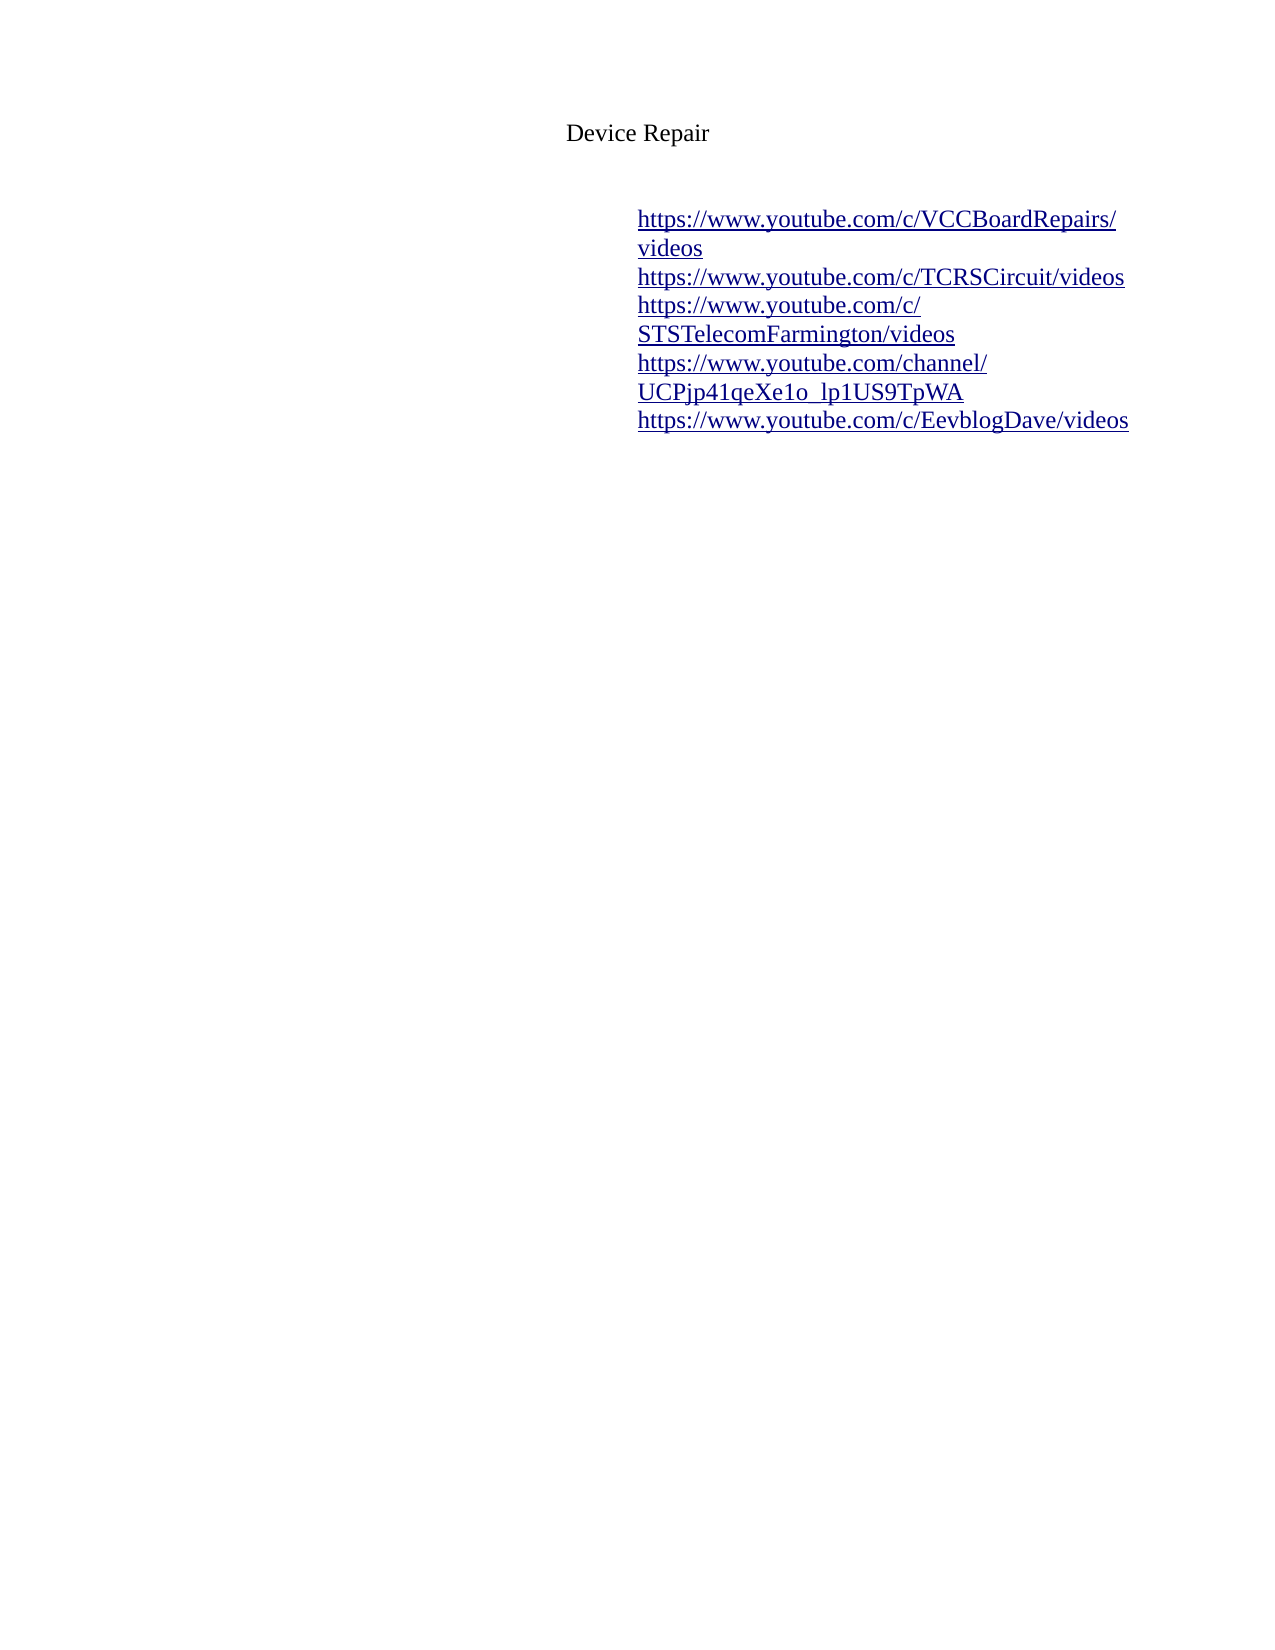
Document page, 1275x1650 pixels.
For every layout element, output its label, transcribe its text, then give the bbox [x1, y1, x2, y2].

table_cell [118, 578, 637, 607]
table_cell [638, 492, 1157, 521]
table_cell [638, 1038, 1157, 1067]
table_cell [638, 434, 1157, 463]
table_cell [638, 1096, 1157, 1124]
table_cell [638, 1441, 1157, 1469]
table_cell [118, 463, 637, 492]
table_cell https://www.youtube.com/c/STSTelecomFarmington/videos [638, 291, 1157, 348]
table_cell [638, 1124, 1157, 1153]
table_cell [638, 1268, 1157, 1297]
table_cell [118, 664, 637, 693]
table_cell [118, 1354, 637, 1383]
table_cell [118, 1383, 637, 1412]
table_cell [638, 837, 1157, 866]
table_cell [118, 779, 637, 808]
table_cell [118, 1412, 637, 1441]
table_cell [638, 1211, 1157, 1239]
table_cell [118, 1268, 637, 1297]
table_cell https://www.youtube.com/c/EevblogDave/videos [638, 406, 1157, 434]
table_cell [638, 1498, 1157, 1527]
table_cell [638, 1326, 1157, 1354]
table_cell [118, 722, 637, 751]
table_cell [638, 1239, 1157, 1268]
table_cell [638, 578, 1157, 607]
table_cell [118, 1326, 637, 1354]
table_cell [638, 923, 1157, 952]
table_cell [118, 693, 637, 722]
table_cell [118, 348, 637, 406]
table_cell [118, 492, 637, 521]
table_cell [638, 751, 1157, 779]
table_cell [638, 952, 1157, 981]
table_cell [638, 664, 1157, 693]
table_cell [638, 1297, 1157, 1326]
table_cell [118, 607, 637, 636]
table_cell [118, 1211, 637, 1239]
table_cell [118, 894, 637, 923]
table_cell [638, 636, 1157, 664]
table_cell [118, 636, 637, 664]
table_cell [638, 521, 1157, 549]
table_cell [638, 1383, 1157, 1412]
table_cell [638, 1009, 1157, 1038]
table_cell [118, 1096, 637, 1124]
table_cell [118, 1239, 637, 1268]
table_cell [118, 1124, 637, 1153]
table_cell [638, 1067, 1157, 1096]
table_cell [638, 1469, 1157, 1498]
table_cell [638, 894, 1157, 923]
table_cell [638, 1153, 1157, 1182]
table_cell [638, 549, 1157, 578]
table_cell [118, 262, 637, 291]
table_cell [638, 607, 1157, 636]
table_cell [118, 1067, 637, 1096]
table_cell [118, 1297, 637, 1326]
table_cell [118, 1182, 637, 1211]
table_cell [118, 1469, 637, 1498]
table_cell [118, 1038, 637, 1067]
table_cell [118, 751, 637, 779]
table_cell [118, 1441, 637, 1469]
table_cell [118, 923, 637, 952]
table_cell https://www.youtube.com/channel/UCPjp41qeXe1o_lp1US9TpWA [638, 348, 1157, 406]
table_cell [118, 952, 637, 981]
table_cell [638, 981, 1157, 1009]
table_header [118, 204, 637, 262]
table_cell [118, 1009, 637, 1038]
table_cell [118, 837, 637, 866]
table_cell [638, 693, 1157, 722]
table_cell [118, 866, 637, 894]
table_cell [638, 1182, 1157, 1211]
table_header https://www.youtube.com/c/VCCBoardRepairs/videos [638, 204, 1157, 262]
table_cell [638, 1354, 1157, 1383]
table_cell [638, 808, 1157, 837]
table_cell https://www.youtube.com/c/TCRSCircuit/videos [638, 262, 1157, 291]
table_cell [118, 981, 637, 1009]
table_cell [118, 291, 637, 348]
table_cell [638, 866, 1157, 894]
table_cell [118, 521, 637, 549]
table_cell [118, 1498, 637, 1527]
table_cell [118, 434, 637, 463]
table_cell [638, 722, 1157, 751]
table_cell [638, 463, 1157, 492]
table_cell [118, 549, 637, 578]
text Device Repair [118, 118, 1157, 147]
table_cell [638, 779, 1157, 808]
table_cell [118, 406, 637, 434]
table_cell [118, 808, 637, 837]
table_cell [118, 1153, 637, 1182]
table_cell [638, 1412, 1157, 1441]
